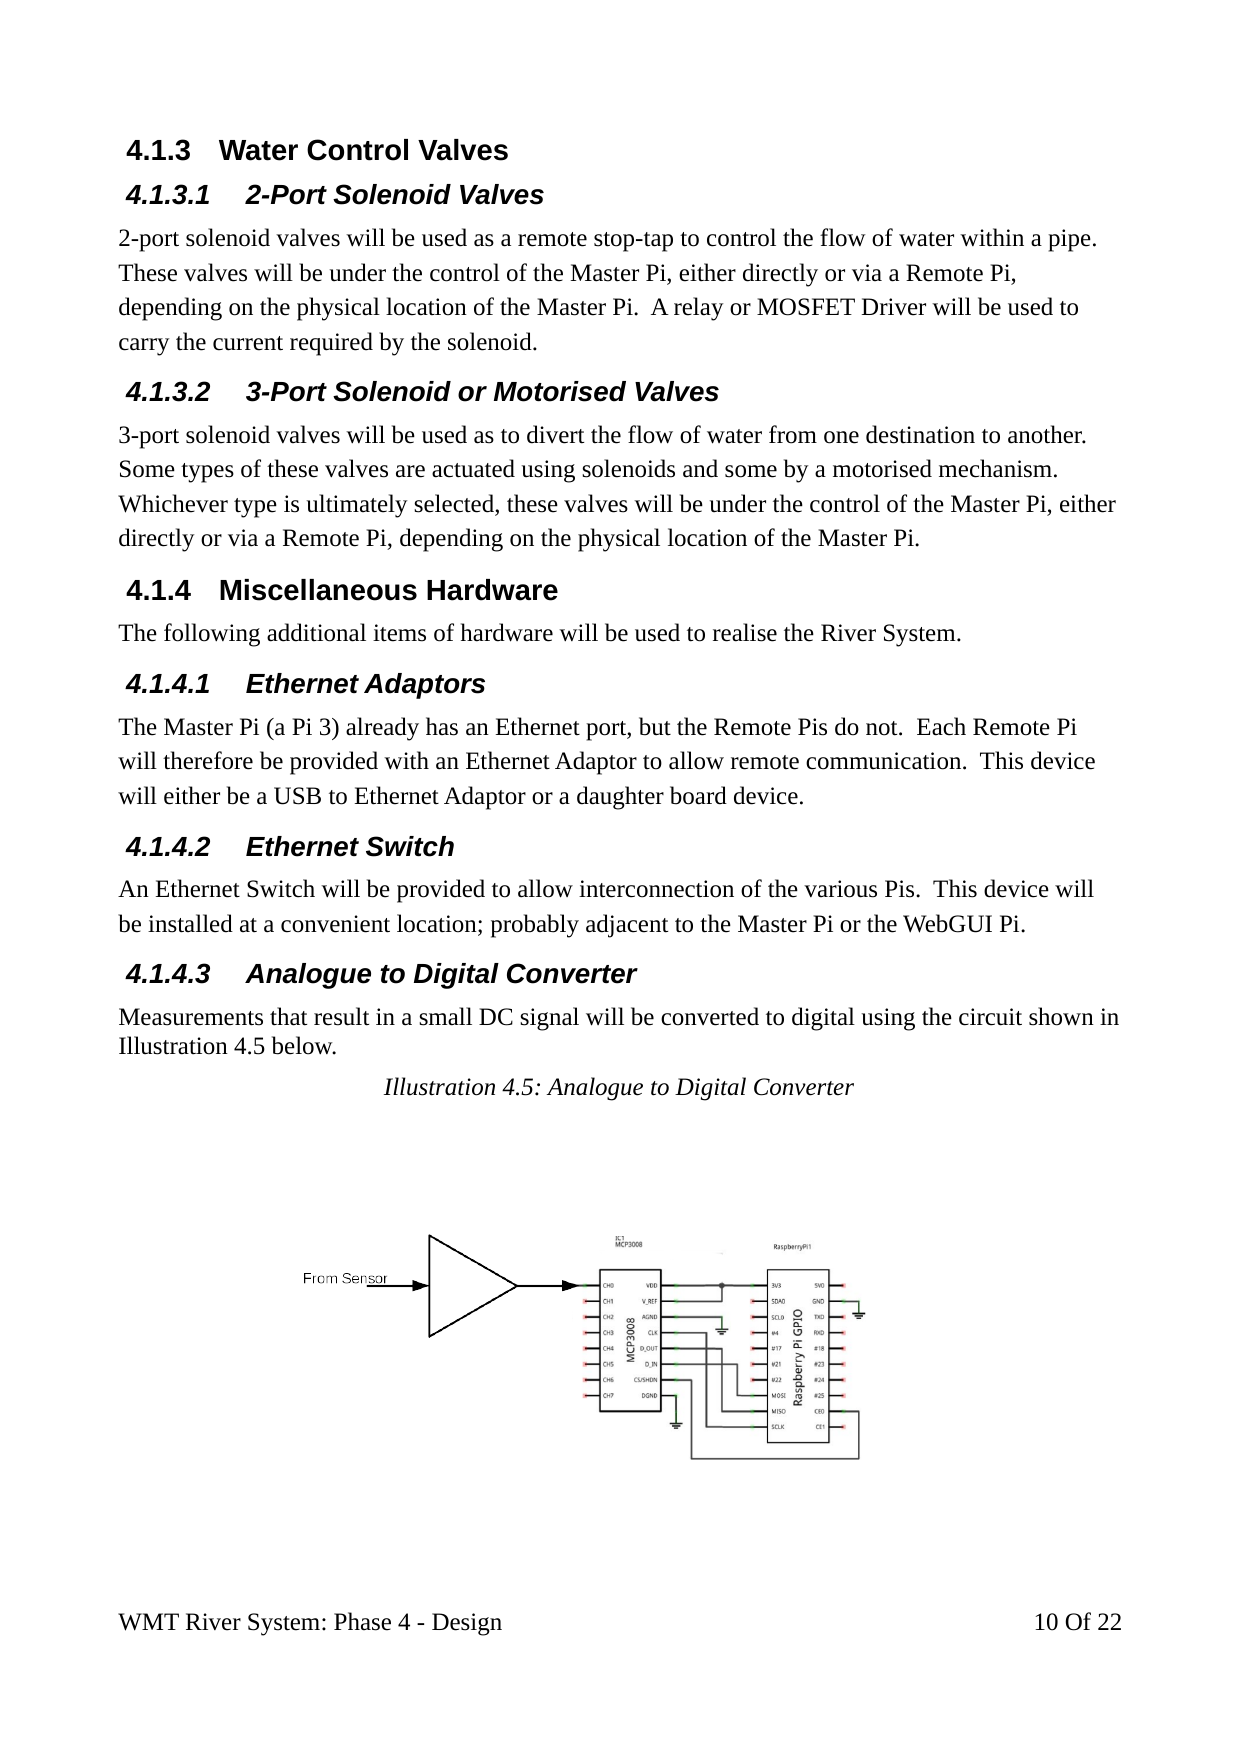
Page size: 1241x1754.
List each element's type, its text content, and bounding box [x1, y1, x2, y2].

picture [262, 1113, 903, 1566]
text The following additional items of hardware will be used to realise the River System. [118, 618, 1122, 647]
text 3-port solenoid valves will be used as to divert the flow of water from one destination to another. Some types of these valves are actuated using solenoids and some by a motorised mechanism. Whichever type is ultimately selected, these valves will be under the control of the Master Pi, either directly or via a Remote Pi, depending on the physical location of the Master Pi. [118, 420, 1122, 552]
text The Master Pi (a Pi 3) already has an Ethernet port, but the Remote Pis do not. Each Remote Pi will therefore be provided with an Ethernet Adaptor to allow remote communication. This device will either be a USB to Ethernet Adaptor or a daughter board device. [118, 712, 1122, 810]
subtitle Analogue to Digital Converter [118, 958, 1122, 990]
text Measurements that result in a small DC signal will be converted to digital using the circuit shown in Illustration 4.5 below. [118, 1002, 1122, 1060]
text Illustration 4.5: Analogue to Digital Converter [118, 1072, 1122, 1101]
subtitle Ethernet Switch [118, 830, 1122, 862]
text An Ethernet Switch will be provided to allow interconnection of the various Pis. This device will be installed at a convenient location; probably adjacent to the Master Pi or the WebGUI Pi. [118, 874, 1122, 938]
text 2-port solenoid valves will be used as a remote stop-tap to control the flow of water within a pipe. These valves will be under the control of the Master Pi, either directly or via a Remote Pi, depending on the physical location of the Master Pi. A relay or MOSFET Driver will be used to carry the current required by the solenoid. [118, 223, 1122, 355]
subtitle Miscellaneous Hardware [118, 572, 1122, 606]
subtitle Water Control Valves [118, 133, 1122, 166]
subtitle 2-Port Solenoid Valves [118, 179, 1122, 211]
subtitle 3-Port Solenoid or Motorised Valves [118, 376, 1122, 407]
subtitle Ethernet Adaptors [118, 668, 1122, 699]
